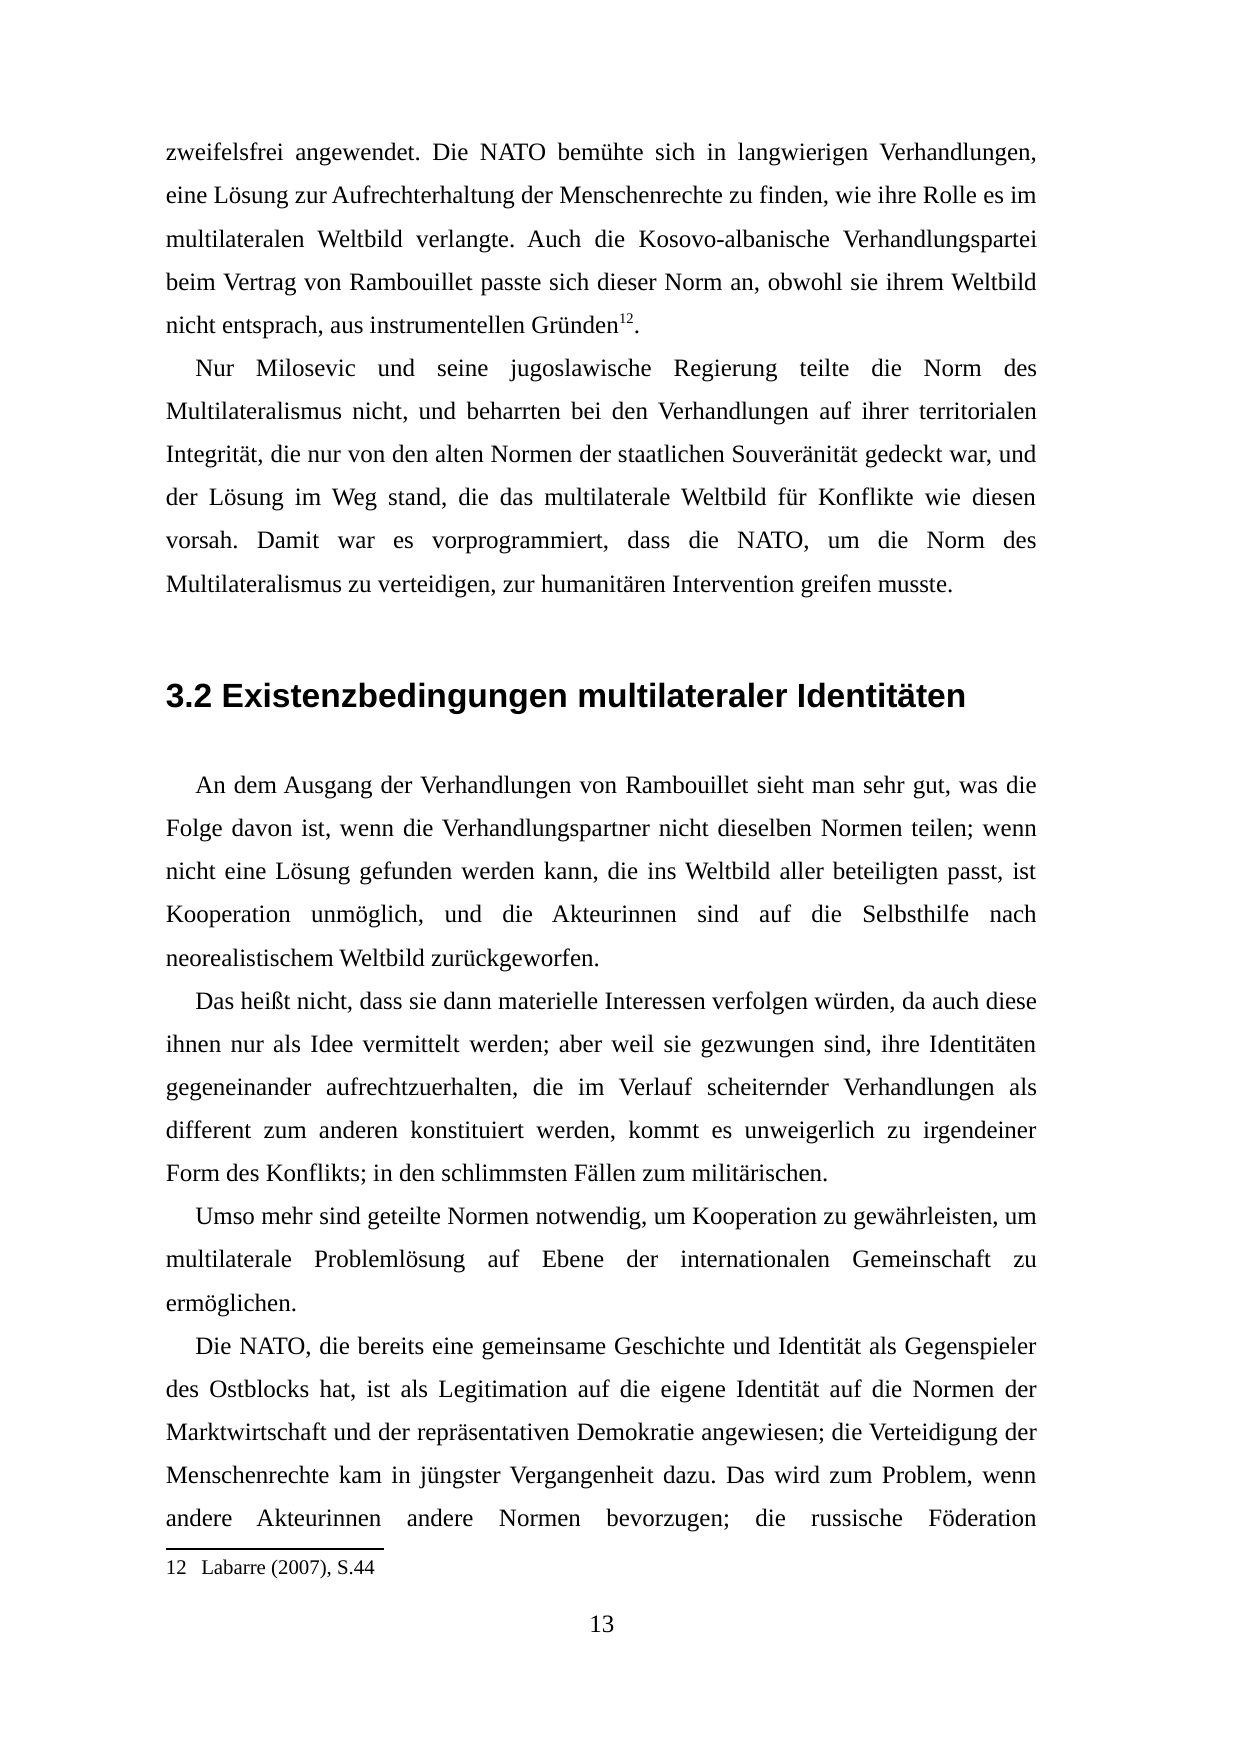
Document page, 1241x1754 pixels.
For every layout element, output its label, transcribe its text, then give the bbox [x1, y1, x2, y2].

text An dem Ausgang der Verhandlungen von Rambouillet sieht man sehr gut, was die Folge davon ist, wenn die Verhandlungspartner nicht dieselben Normen teilen; wenn nicht eine Lösung gefunden werden kann, die ins Weltbild aller beteiligten passt, ist Kooperation unmöglich, und die Akteurinnen sind auf die Selbsthilfe nach neorealistischem Weltbild zurückgeworfen. [166, 770, 1037, 971]
subtitle 3.2 Existenzbedingungen multilateraler Identitäten [166, 676, 1037, 714]
text zweifelsfrei angewendet. Die NATO bemühte sich in langwierigen Verhandlungen, eine Lösung zur Aufrechterhaltung der Menschenrechte zu finden, wie ihre Rolle es im multilateralen Weltbild verlangte. Auch die Kosovo-albanische Verhandlungspartei beim Vertrag von Rambouillet passte sich dieser Norm an, obwohl sie ihrem Weltbild nicht entsprach, aus instrumentellen Gründen. [166, 137, 1037, 339]
text Labarre (2007), S.44 [166, 1555, 1037, 1579]
text Umso mehr sind geteilte Normen notwendig, um Kooperation zu gewährleisten, um multilaterale Problemlösung auf Ebene der internationalen Gemeinschaft zu ermöglichen. [166, 1201, 1037, 1316]
text Nur Milosevic und seine jugoslawische Regierung teilte die Norm des Multilateralismus nicht, und beharrten bei den Verhandlungen auf ihrer territorialen Integrität, die nur von den alten Normen der staatlichen Souveränität gedeckt war, und der Lösung im Weg stand, die das multilaterale Weltbild für Konflikte wie diesen vorsah. Damit war es vorprogrammiert, dass die NATO, um die Norm des Multilateralismus zu verteidigen, zur humanitären Intervention greifen musste. [166, 353, 1037, 597]
text Die NATO, die bereits eine gemeinsame Geschichte und Identität als Gegenspieler des Ostblocks hat, ist als Legitimation auf die eigene Identität auf die Normen der Marktwirtschaft und der repräsentativen Demokratie angewiesen; die Verteidigung der Menschenrechte kam in jüngster Vergangenheit dazu. Das wird zum Problem, wenn andere Akteurinnen andere Normen bevorzugen; die russische Föderation [166, 1331, 1037, 1532]
text Das heißt nicht, dass sie dann materielle Interessen verfolgen würden, da auch diese ihnen nur als Idee vermittelt werden; aber weil sie gezwungen sind, ihre Identitäten gegeneinander aufrechtzuerhalten, die im Verlauf scheiternder Verhandlungen als different zum anderen konstituiert werden, kommt es unweigerlich zu irgendeiner Form des Konflikts; in den schlimmsten Fällen zum militärischen. [166, 986, 1037, 1187]
